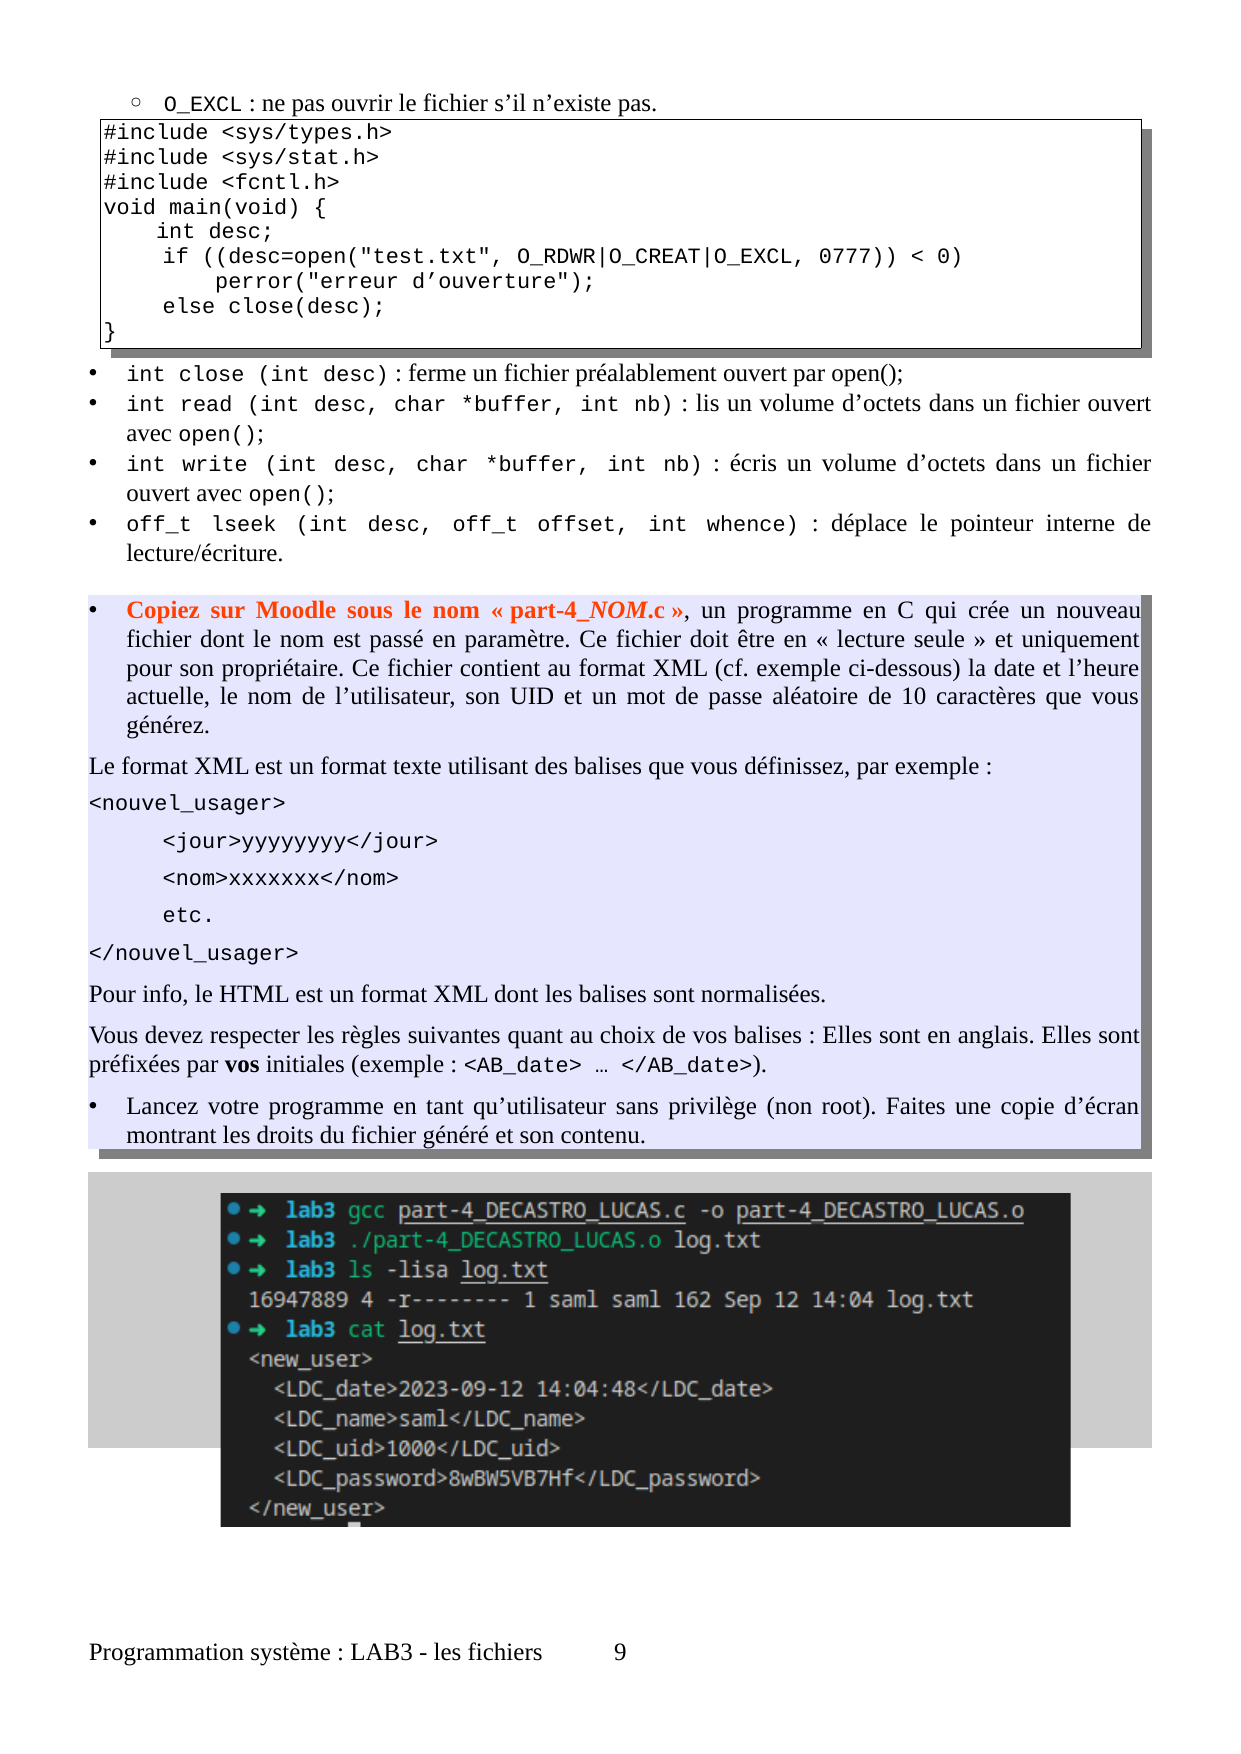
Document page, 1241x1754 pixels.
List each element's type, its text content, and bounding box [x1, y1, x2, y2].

text } [101, 317, 1141, 348]
text perror("erreur d’ouverture"); [101, 267, 1141, 292]
text <nouvel_usager> [88, 793, 1141, 817]
text </nouvel_usager> [88, 942, 1141, 967]
text <jour>yyyyyyyy</jour> [88, 830, 1141, 855]
list int write (int desc, char *buffer, int nb) : écris un volume d’octets dans un fichier ouvert avec open(); [88, 448, 1152, 508]
text Vous devez respecter les règles suivantes quant au choix de vos balises : Elles sont en anglais. Elles sont préfixées par vos initiales (exemple : <AB_date> … </AB_date>). [88, 1020, 1141, 1079]
text Pour info, le HTML est un format XML dont les balises sont normalisées. [88, 979, 1141, 1008]
text int desc; [101, 218, 1141, 242]
text if ((desc=open("test.txt", O_RDWR|O_CREAT|O_EXCL, 0777)) < 0) [101, 242, 1141, 267]
text else close(desc); [101, 292, 1141, 317]
text #include <sys/stat.h> [101, 143, 1141, 168]
text <nom>xxxxxxx</nom> [88, 867, 1141, 892]
list int read (int desc, char *buffer, int nb) : lis un volume d’octets dans un fichier ouvert avec open(); [88, 388, 1152, 448]
list Lancez votre programme en tant qu’utilisateur sans privilège (non root). Faites une copie d’écran montrant les droits du fichier généré et son contenu. [88, 1091, 1141, 1149]
text #include <fcntl.h> [101, 168, 1141, 193]
list off_t lseek (int desc, off_t offset, int whence) : déplace le pointeur interne de lecture/écriture. [88, 508, 1152, 566]
list int close (int desc) : ferme un fichier préalablement ouvert par open(); [88, 358, 1152, 388]
list Copiez sur Moodle sous le nom « part-4_NOM.c », un programme en C qui crée un nouveau fichier dont le nom est passé en paramètre. Ce fichier doit être en « lecture seule » et uniquement pour son propriétaire. Ce fichier contient au format XML (cf. exemple ci-dessous) la date et l’heure actuelle, le nom de l’utilisateur, son UID et un mot de passe aléatoire de 10 caractères que vous générez. [88, 595, 1141, 739]
text void main(void) { [101, 193, 1141, 218]
list O_EXCL : ne pas ouvrir le fichier s’il n’existe pas. [126, 88, 1152, 118]
picture [220, 1193, 1071, 1527]
text Le format XML est un format texte utilisant des balises que vous définissez, par exemple : [88, 751, 1141, 780]
text #include <sys/types.h> [101, 120, 1141, 143]
text etc. [88, 904, 1141, 929]
